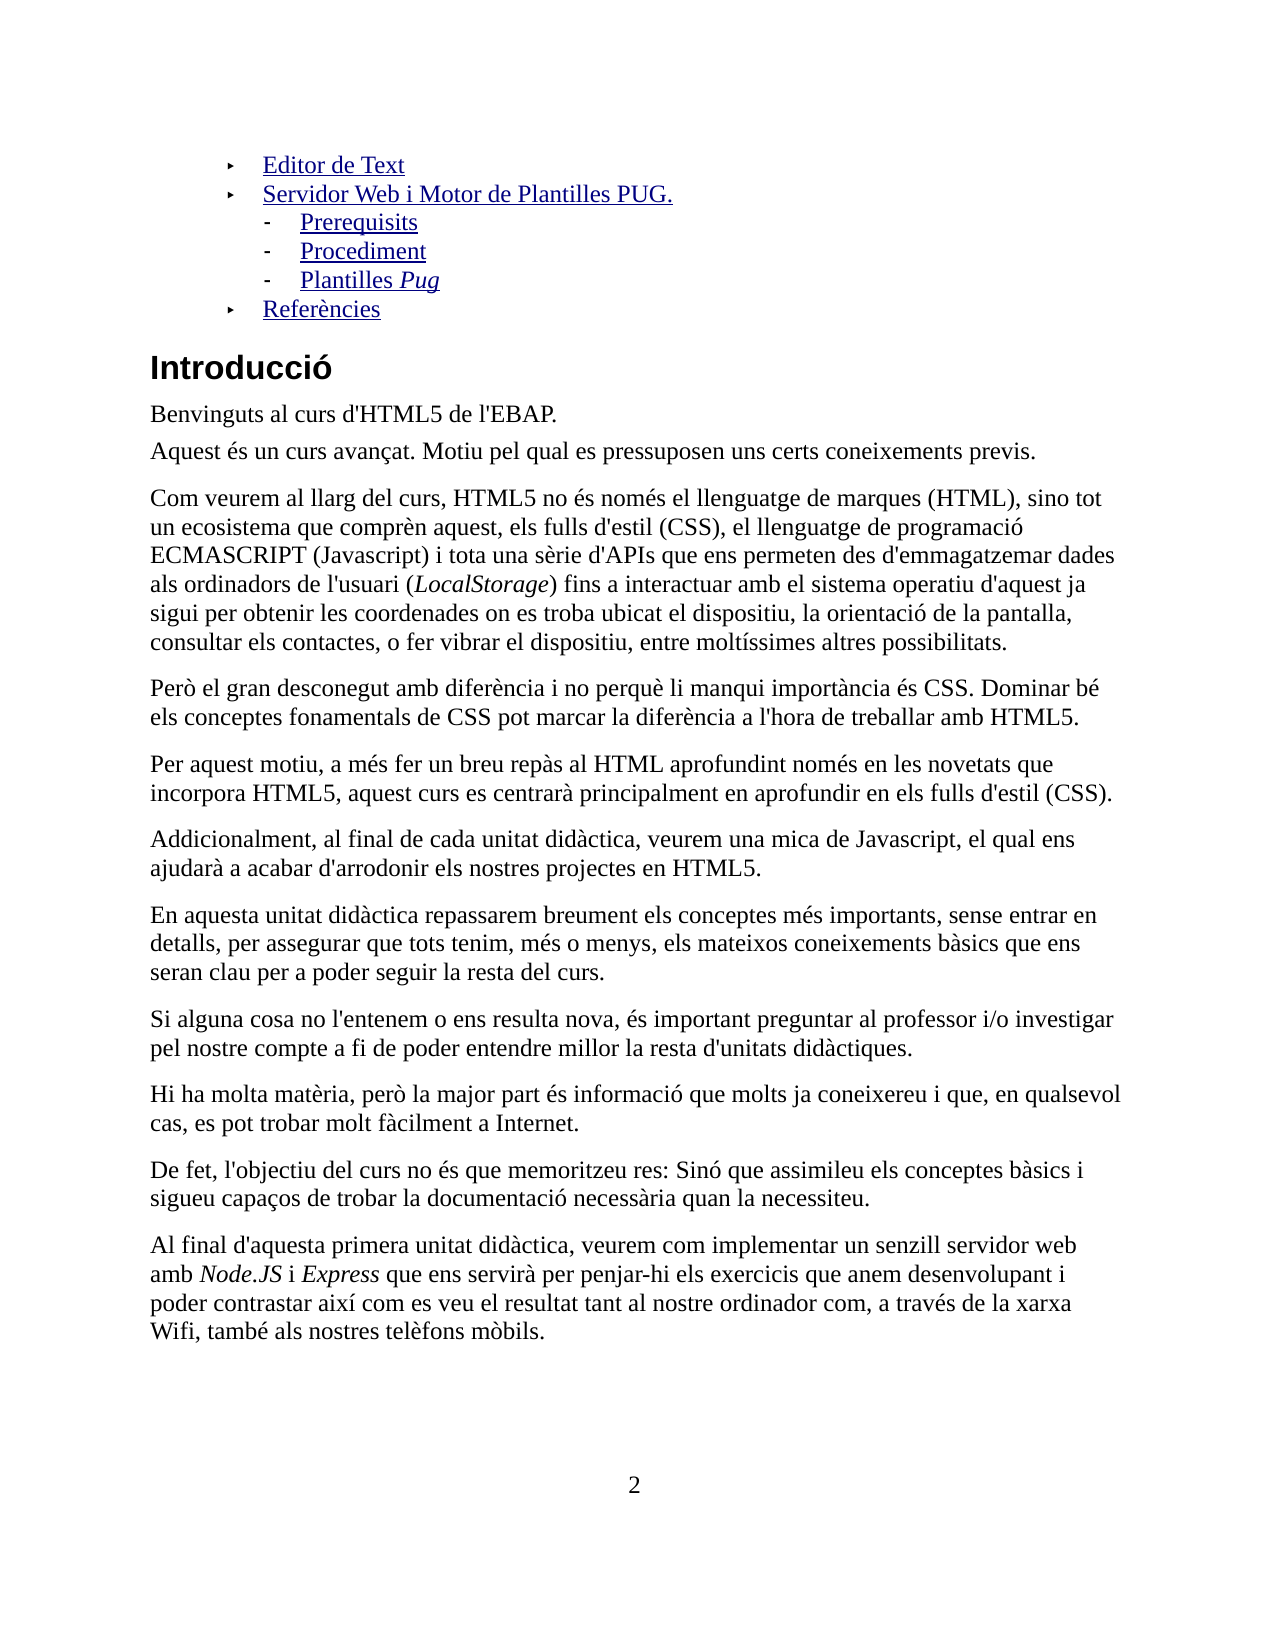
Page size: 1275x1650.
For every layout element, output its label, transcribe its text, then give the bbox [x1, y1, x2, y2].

text Per aquest motiu, a més fer un breu repàs al HTML aprofundint només en les novetats que incorpora HTML5, aquest curs es centrarà principalment en aprofundir en els fulls d'estil (CSS). [150, 749, 1125, 806]
text Al final d'aquesta primera unitat didàctica, veurem com implementar un senzill servidor web amb Node.JS i Express que ens servirà per penjar-hi els exercicis que anem desenvolupant i poder contrastar així com es veu el resultat tant al nostre ordinador com, a través de la xarxa Wifi, també als nostres telèfons mòbils. [150, 1230, 1125, 1345]
list Editor de Text [225, 150, 1125, 179]
text Hi ha molta matèria, però la major part és informació que molts ja coneixereu i que, en qualsevol cas, es pot trobar molt fàcilment a Internet. [150, 1079, 1125, 1137]
text Si alguna cosa no l'entenem o ens resulta nova, és important preguntar al professor i/o investigar pel nostre compte a fi de poder entendre millor la resta d'unitats didàctiques. [150, 1004, 1125, 1061]
list Referències [225, 294, 1125, 322]
text Aquest és un curs avançat. Motiu pel qual es pressuposen uns certs coneixements previs. [150, 436, 1125, 465]
text Addicionalment, al final de cada unitat didàctica, veurem una mica de Javascript, el qual ens ajudarà a acabar d'arrodonir els nostres projectes en HTML5. [150, 824, 1125, 882]
list Plantilles Pug [262, 265, 1125, 294]
text Com veurem al llarg del curs, HTML5 no és només el llenguatge de marques (HTML), sino tot un ecosistema que comprèn aquest, els fulls d'estil (CSS), el llenguatge de programació ECMASCRIPT (Javascript) i tota una sèrie d'APIs que ens permeten des d'emmagatzemar dades als ordinadors de l'usuari (LocalStorage) fins a interactuar amb el sistema operatiu d'aquest ja sigui per obtenir les coordenades on es troba ubicat el dispositiu, la orientació de la pantalla, consultar els contactes, o fer vibrar el dispositiu, entre moltíssimes altres possibilitats. [150, 483, 1125, 656]
text Benvinguts al curs d'HTML5 de l'EBAP. [150, 399, 1125, 427]
list Servidor Web i Motor de Plantilles PUG. [225, 179, 1125, 207]
text En aquesta unitat didàctica repassarem breument els conceptes més importants, sense entrar en detalls, per assegurar que tots tenim, més o menys, els mateixos coneixements bàsics que ens seran clau per a poder seguir la resta del curs. [150, 900, 1125, 986]
list Prerequisits [262, 207, 1125, 236]
text Però el gran desconegut amb diferència i no perquè li manqui importància és CSS. Dominar bé els conceptes fonamentals de CSS pot marcar la diferència a l'hora de treballar amb HTML5. [150, 673, 1125, 731]
text De fet, l'objectiu del curs no és que memoritzeu res: Sinó que assimileu els conceptes bàsics i sigueu capaços de trobar la documentació necessària quan la necessiteu. [150, 1155, 1125, 1212]
list Procediment [262, 236, 1125, 265]
subtitle Introducció [150, 347, 1125, 386]
